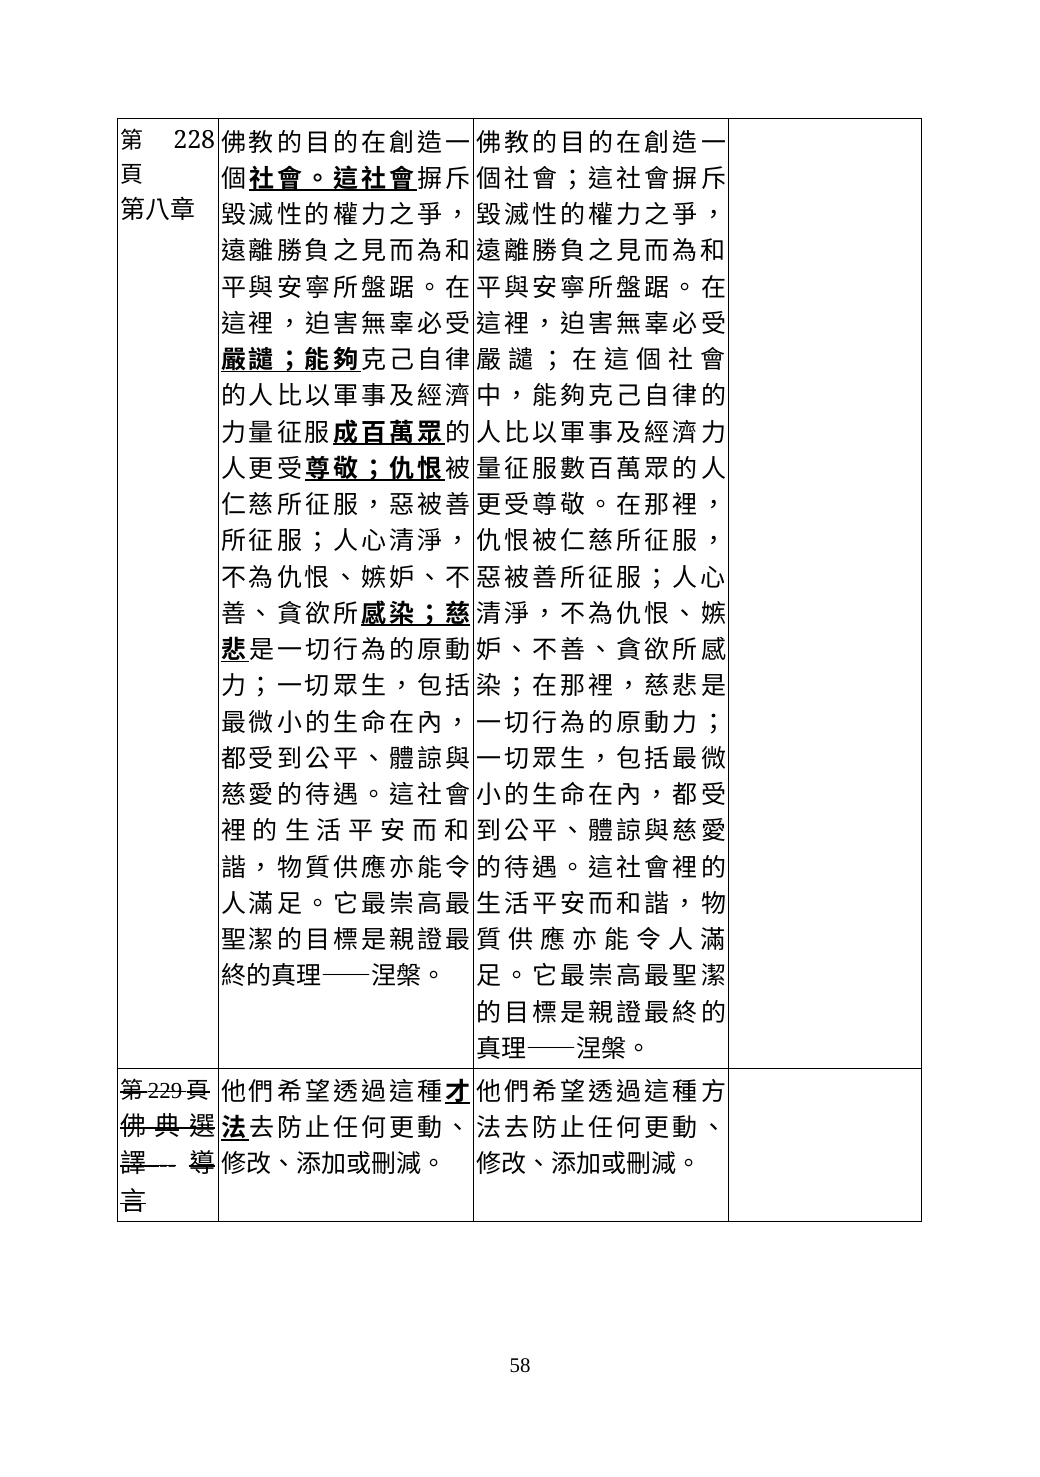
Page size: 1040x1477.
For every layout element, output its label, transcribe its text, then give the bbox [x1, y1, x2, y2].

table_cell 佛教的目的在創造一個社會。這社會摒斥毀滅性的權力之爭，遠離勝負之見而為和平與安寧所盤踞。在這裡，迫害無辜必受嚴譴；能夠克己自律的人比以軍事及經濟力量征服成百萬眾的人更受尊敬；仇恨被仁慈所征服，惡被善所征服；人心清淨，不為仇恨、嫉妒、不善、貪欲所感染；慈悲是一切行為的原動力；一切眾生，包括最微小的生命在內，都受到公平、體諒與慈愛的待遇。這社會裡的生活平安而和諧，物質供應亦能令人滿足。它最崇高最聖潔的目標是親證最終的真理——涅槃。 [219, 119, 473, 1067]
table_cell 他們希望透過這種才法去防止任何更動、修改、添加或刪減。 [219, 1069, 473, 1221]
table_cell 第229頁 佛典選譯--導言 [118, 1069, 218, 1221]
table_cell [729, 1069, 921, 1221]
table_cell 第228頁 第八章 [118, 119, 218, 1067]
table_cell 他們希望透過這種方法去防止任何更動、修改、添加或刪減。 [474, 1069, 728, 1221]
table_cell 佛教的目的在創造一個社會；這社會摒斥毀滅性的權力之爭，遠離勝負之見而為和平與安寧所盤踞。在這裡，迫害無辜必受嚴譴；在這個社會中，能夠克己自律的人比以軍事及經濟力量征服數百萬眾的人更受尊敬。在那裡，仇恨被仁慈所征服，惡被善所征服；人心清淨，不為仇恨、嫉妒、不善、貪欲所感染；在那裡，慈悲是一切行為的原動力；一切眾生，包括最微小的生命在內，都受到公平、體諒與慈愛的待遇。這社會裡的生活平安而和諧，物質供應亦能令人滿足。它最崇高最聖潔的目標是親證最終的真理——涅槃。 [474, 119, 728, 1067]
table_cell [729, 119, 921, 1067]
